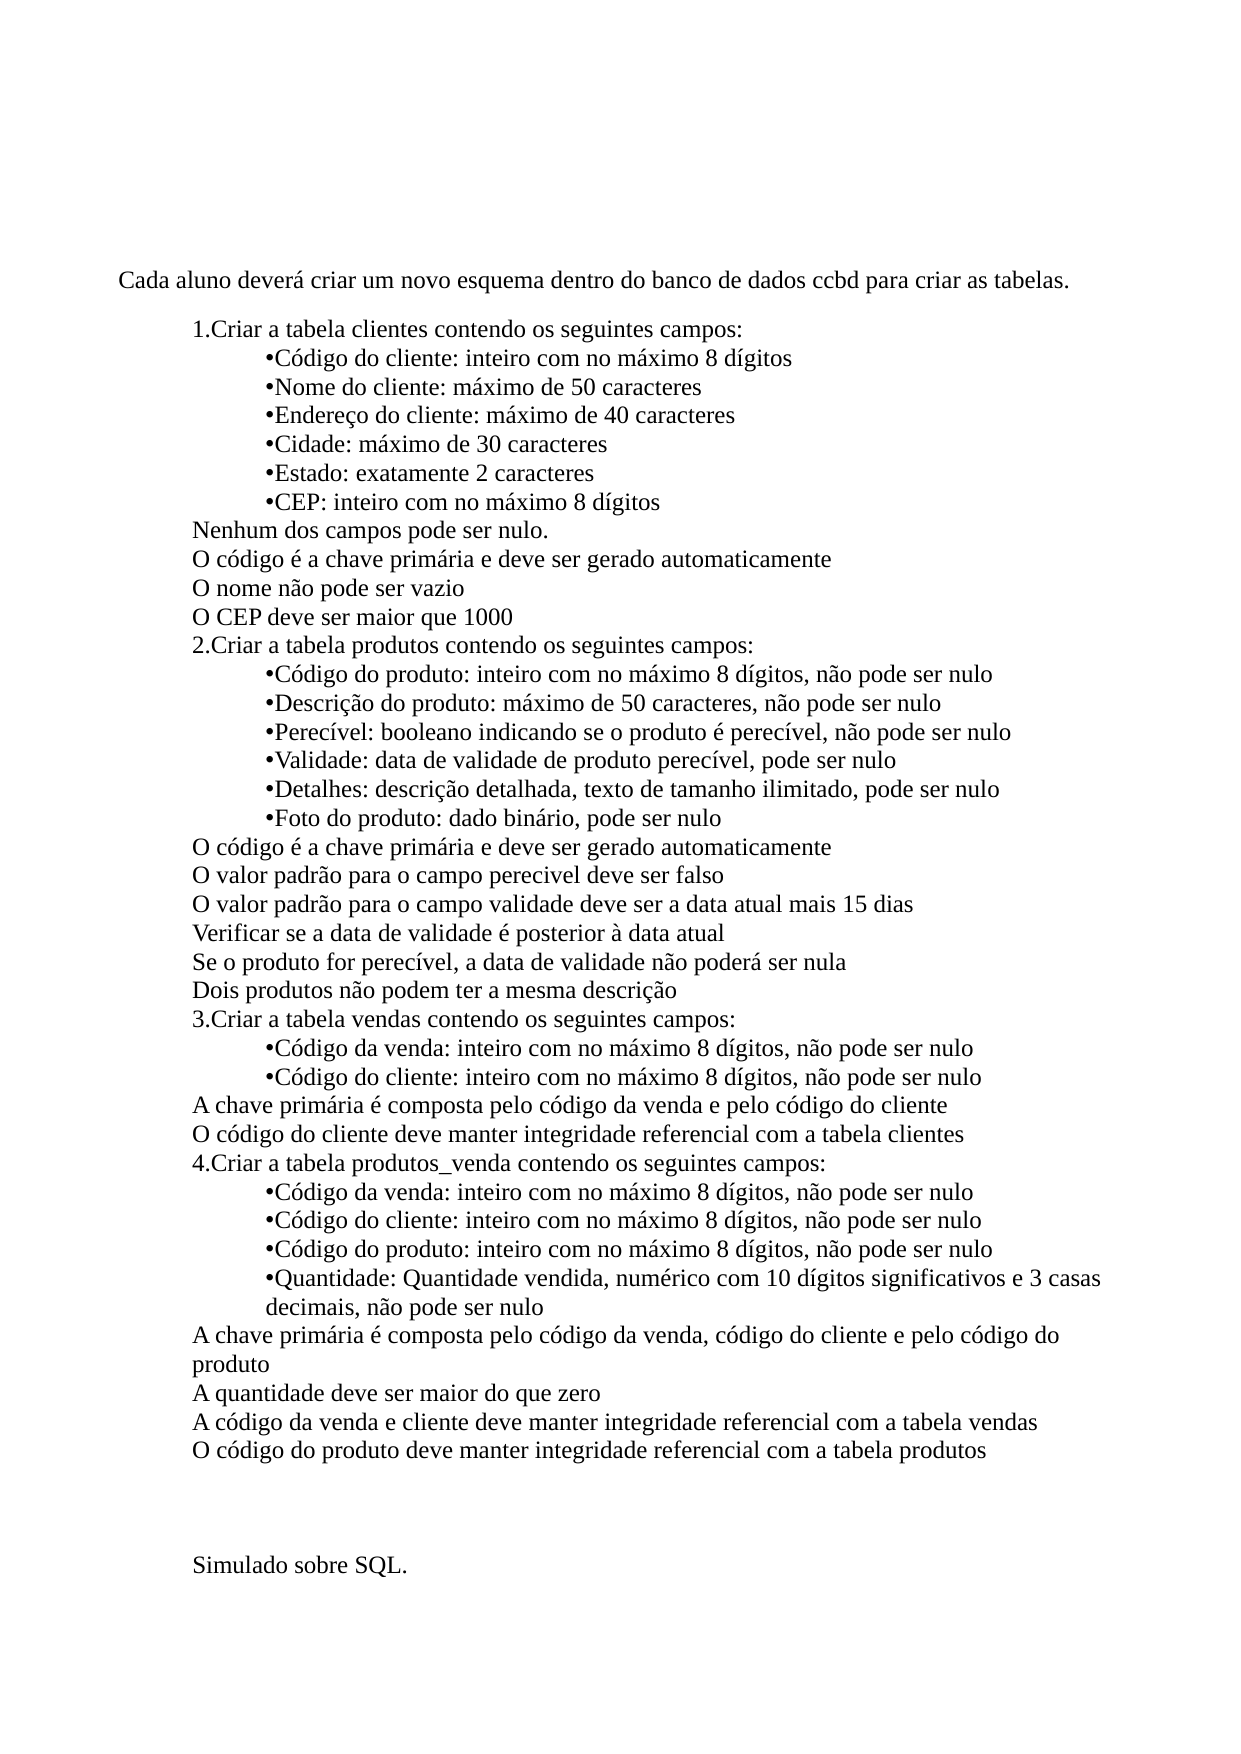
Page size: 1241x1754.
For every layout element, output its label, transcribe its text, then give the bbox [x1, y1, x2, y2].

list Nome do cliente: máximo de 50 caracteres [118, 372, 1122, 401]
list Criar a tabela produtos_venda contendo os seguintes campos: [118, 1148, 1122, 1177]
list A chave primária é composta pelo código da venda, código do cliente e pelo código do produto A quantidade deve ser maior do que zero A código da venda e cliente deve manter integridade referencial com a tabela vendas O código do produto deve manter integridade referencial com a tabela produtos [118, 1321, 1122, 1464]
list Código da venda: inteiro com no máximo 8 dígitos, não pode ser nulo [118, 1177, 1122, 1206]
list Criar a tabela vendas contendo os seguintes campos: [118, 1004, 1122, 1033]
list Nenhum dos campos pode ser nulo. O código é a chave primária e deve ser gerado automaticamente O nome não pode ser vazio O CEP deve ser maior que 1000 [118, 516, 1122, 631]
list A chave primária é composta pelo código da venda e pelo código do cliente O código do cliente deve manter integridade referencial com a tabela clientes [118, 1091, 1122, 1148]
text Simulado sobre SQL. [118, 1551, 1122, 1579]
list Código do produto: inteiro com no máximo 8 dígitos, não pode ser nulo [118, 1234, 1122, 1263]
list CEP: inteiro com no máximo 8 dígitos [118, 487, 1122, 516]
list Código do produto: inteiro com no máximo 8 dígitos, não pode ser nulo [118, 659, 1122, 688]
text Cada aluno deverá criar um novo esquema dentro do banco de dados ccbd para criar as tabelas. [118, 265, 1122, 294]
list O código é a chave primária e deve ser gerado automaticamente O valor padrão para o campo perecivel deve ser falso O valor padrão para o campo validade deve ser a data atual mais 15 dias Verificar se a data de validade é posterior à data atual Se o produto for perecível, a data de validade não poderá ser nula Dois produtos não podem ter a mesma descrição [118, 832, 1122, 1004]
list Detalhes: descrição detalhada, texto de tamanho ilimitado, pode ser nulo [118, 774, 1122, 803]
list Criar a tabela clientes contendo os seguintes campos: [118, 314, 1122, 343]
list Código do cliente: inteiro com no máximo 8 dígitos, não pode ser nulo [118, 1062, 1122, 1091]
list Foto do produto: dado binário, pode ser nulo [118, 803, 1122, 832]
list Cidade: máximo de 30 caracteres [118, 429, 1122, 458]
list Descrição do produto: máximo de 50 caracteres, não pode ser nulo [118, 688, 1122, 717]
list Criar a tabela produtos contendo os seguintes campos: [118, 631, 1122, 659]
list Endereço do cliente: máximo de 40 caracteres [118, 401, 1122, 429]
list Código do cliente: inteiro com no máximo 8 dígitos [118, 343, 1122, 372]
list Código do cliente: inteiro com no máximo 8 dígitos, não pode ser nulo [118, 1206, 1122, 1234]
list Código da venda: inteiro com no máximo 8 dígitos, não pode ser nulo [118, 1033, 1122, 1062]
list Estado: exatamente 2 caracteres [118, 458, 1122, 487]
list Perecível: booleano indicando se o produto é perecível, não pode ser nulo [118, 717, 1122, 746]
list Quantidade: Quantidade vendida, numérico com 10 dígitos significativos e 3 casas decimais, não pode ser nulo [118, 1263, 1122, 1321]
list Validade: data de validade de produto perecível, pode ser nulo [118, 746, 1122, 774]
